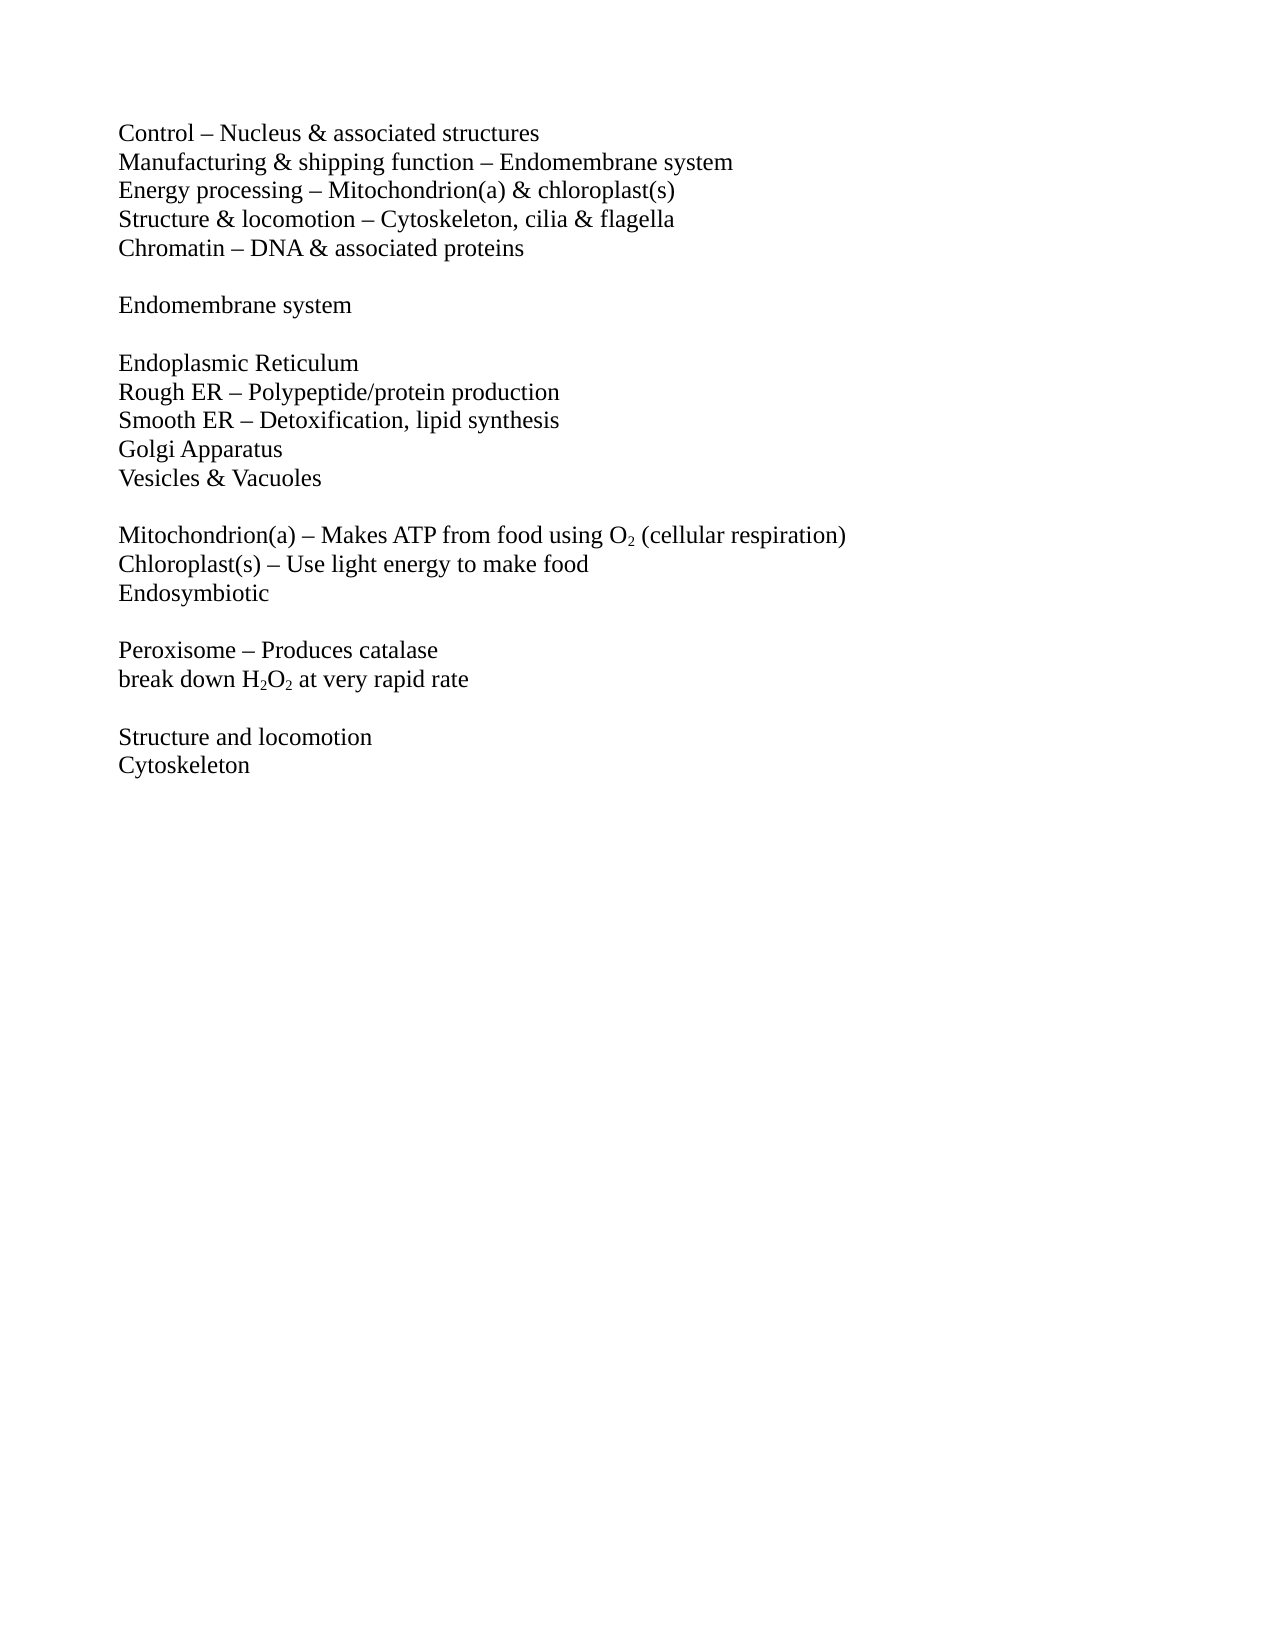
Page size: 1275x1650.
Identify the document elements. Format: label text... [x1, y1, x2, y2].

text Vesicles & Vacuoles [118, 463, 1157, 492]
text Endomembrane system [118, 291, 1157, 319]
text Endosymbiotic [118, 578, 1157, 607]
text Smooth ER – Detoxification, lipid synthesis [118, 406, 1157, 434]
text Manufacturing & shipping function – Endomembrane system [118, 147, 1157, 176]
text Endoplasmic Reticulum [118, 348, 1157, 377]
text Mitochondrion(a) – Makes ATP from food using O2 (cellular respiration) [118, 521, 1157, 549]
text Energy processing – Mitochondrion(a) & chloroplast(s) [118, 176, 1157, 204]
text Structure and locomotion [118, 722, 1157, 751]
text Chromatin – DNA & associated proteins [118, 233, 1157, 262]
text Structure & locomotion – Cytoskeleton, cilia & flagella [118, 204, 1157, 233]
text Golgi Apparatus [118, 434, 1157, 463]
text break down H2O2 at very rapid rate [118, 664, 1157, 693]
text Cytoskeleton [118, 751, 1157, 779]
text Chloroplast(s) – Use light energy to make food [118, 549, 1157, 578]
text Rough ER – Polypeptide/protein production [118, 377, 1157, 406]
text Control – Nucleus & associated structures [118, 118, 1157, 147]
text Peroxisome – Produces catalase [118, 636, 1157, 664]
